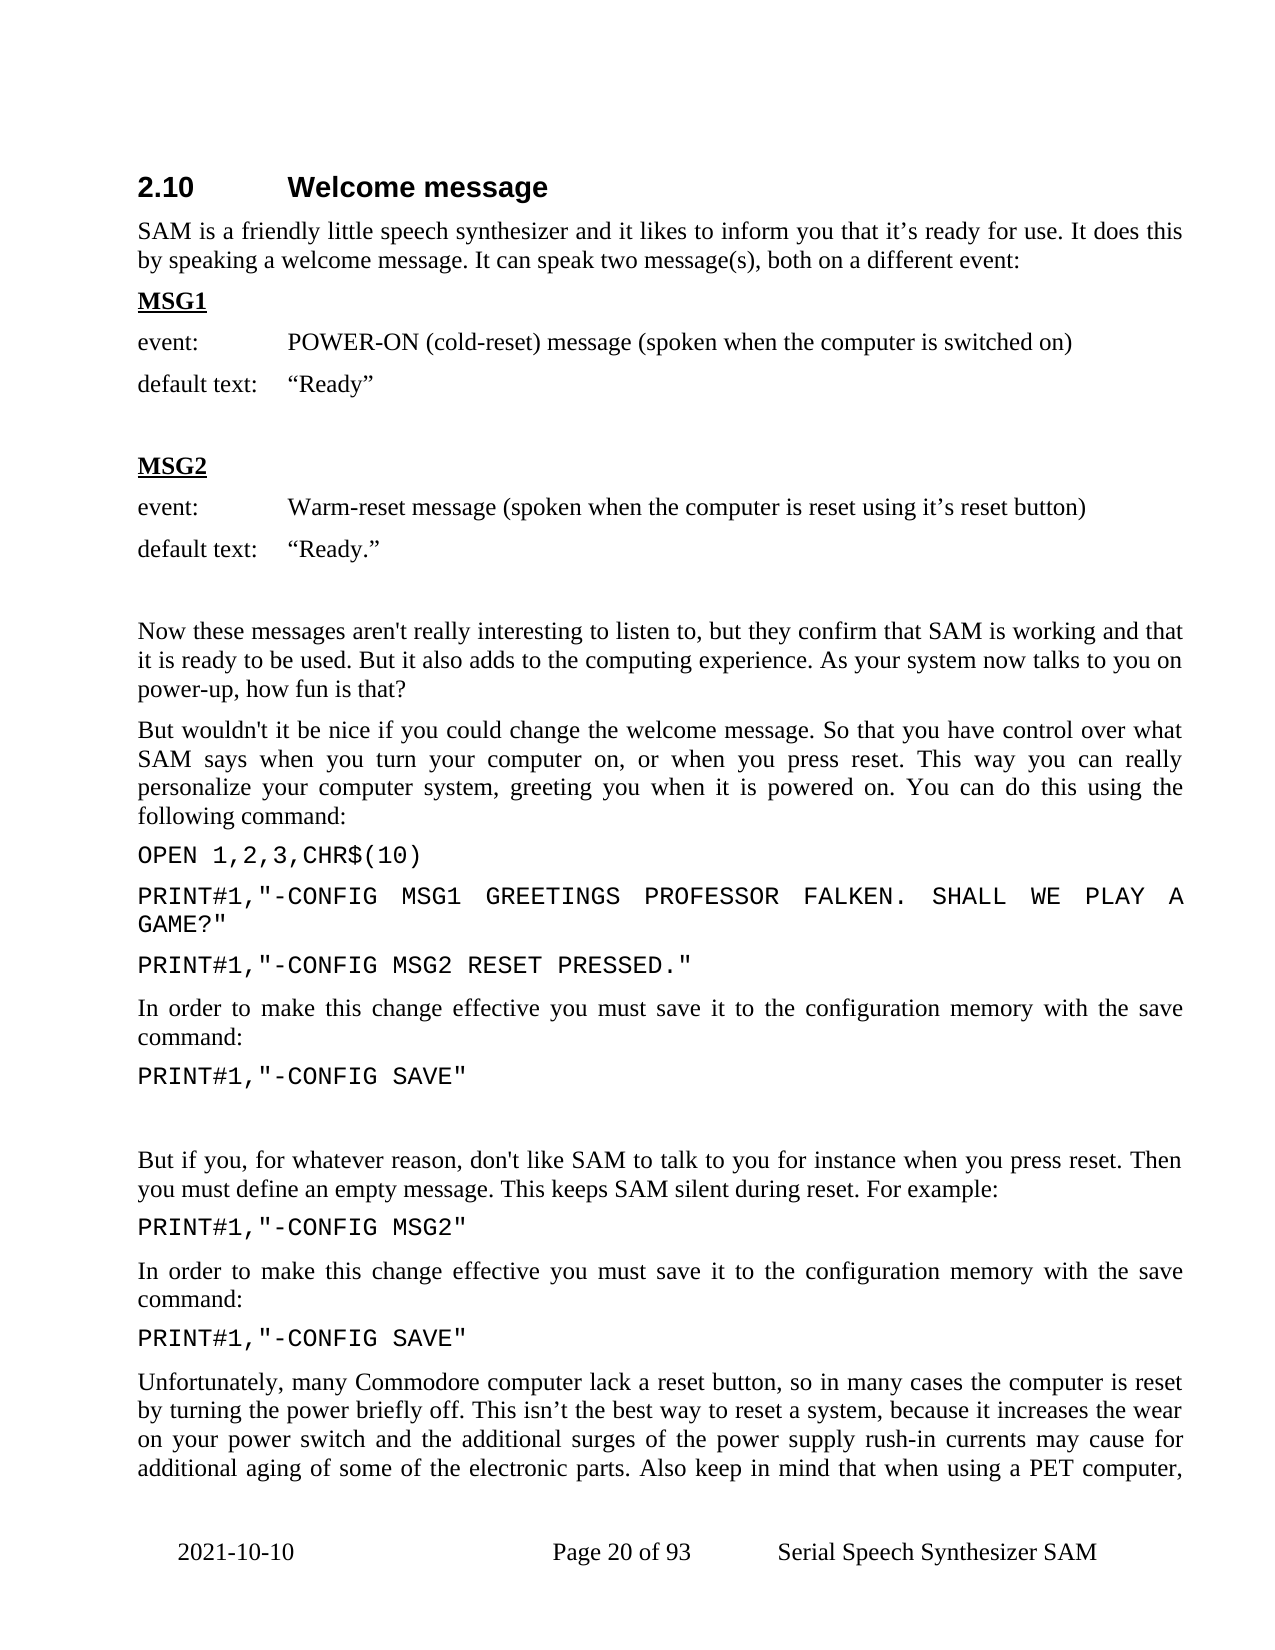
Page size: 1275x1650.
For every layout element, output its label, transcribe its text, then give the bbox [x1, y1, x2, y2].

subtitle Welcome message [137, 170, 1138, 204]
text In order to make this change effective you must save it to the configuration memory with the save command: [137, 993, 1184, 1051]
text event: POWER-ON (cold-reset) message (spoken when the computer is switched on) [137, 327, 1184, 356]
text But wouldn't it be nice if you could change the welcome message. So that you have control over what SAM says when you turn your computer on, or when you press reset. This way you can really personalize your computer system, greeting you when it is powered on. You can do this using the following command: [137, 715, 1184, 830]
text MSG1 [137, 286, 1184, 315]
text SAM is a friendly little speech synthesizer and it likes to inform you that it’s ready for use. It does this by speaking a welcome message. It can speak two message(s), both on a different event: [137, 216, 1184, 274]
text default text: “Ready” [137, 369, 1184, 397]
text PRINT#1,"-CONFIG MSG2 RESET PRESSED." [137, 952, 1184, 981]
text Unfortunately, many Commodore computer lack a reset button, so in many cases the computer is reset by turning the power briefly off. This isn’t the best way to reset a system, because it increases the wear on your power switch and the additional surges of the power supply rush-in currents may cause for additional aging of some of the electronic parts. Also keep in mind that when using a PET computer, [137, 1367, 1184, 1482]
text In order to make this change effective you must save it to the configuration memory with the save command: [137, 1256, 1184, 1313]
text But if you, for whatever reason, don't like SAM to talk to you for instance when you press reset. Then you must define an empty message. This keeps SAM silent during reset. For example: [137, 1145, 1184, 1202]
text PRINT#1,"-CONFIG SAVE" [137, 1063, 1184, 1092]
text PRINT#1,"-CONFIG MSG1 GREETINGS PROFESSOR FALKEN. SHALL WE PLAY A GAME?" [137, 883, 1184, 940]
text Now these messages aren't really interesting to listen to, but they confirm that SAM is working and that it is ready to be used. But it also adds to the computing experience. As your system now talks to you on power-up, how fun is that? [137, 616, 1184, 702]
text OPEN 1,2,3,CHR$(10) [137, 842, 1138, 871]
text PRINT#1,"-CONFIG SAVE" [137, 1326, 1184, 1354]
text MSG2 [137, 451, 1184, 480]
text PRINT#1,"-CONFIG MSG2" [137, 1215, 1184, 1243]
text default text: “Ready.” [137, 534, 1184, 562]
text event: Warm-reset message (spoken when the computer is reset using it’s reset button) [137, 492, 1184, 521]
